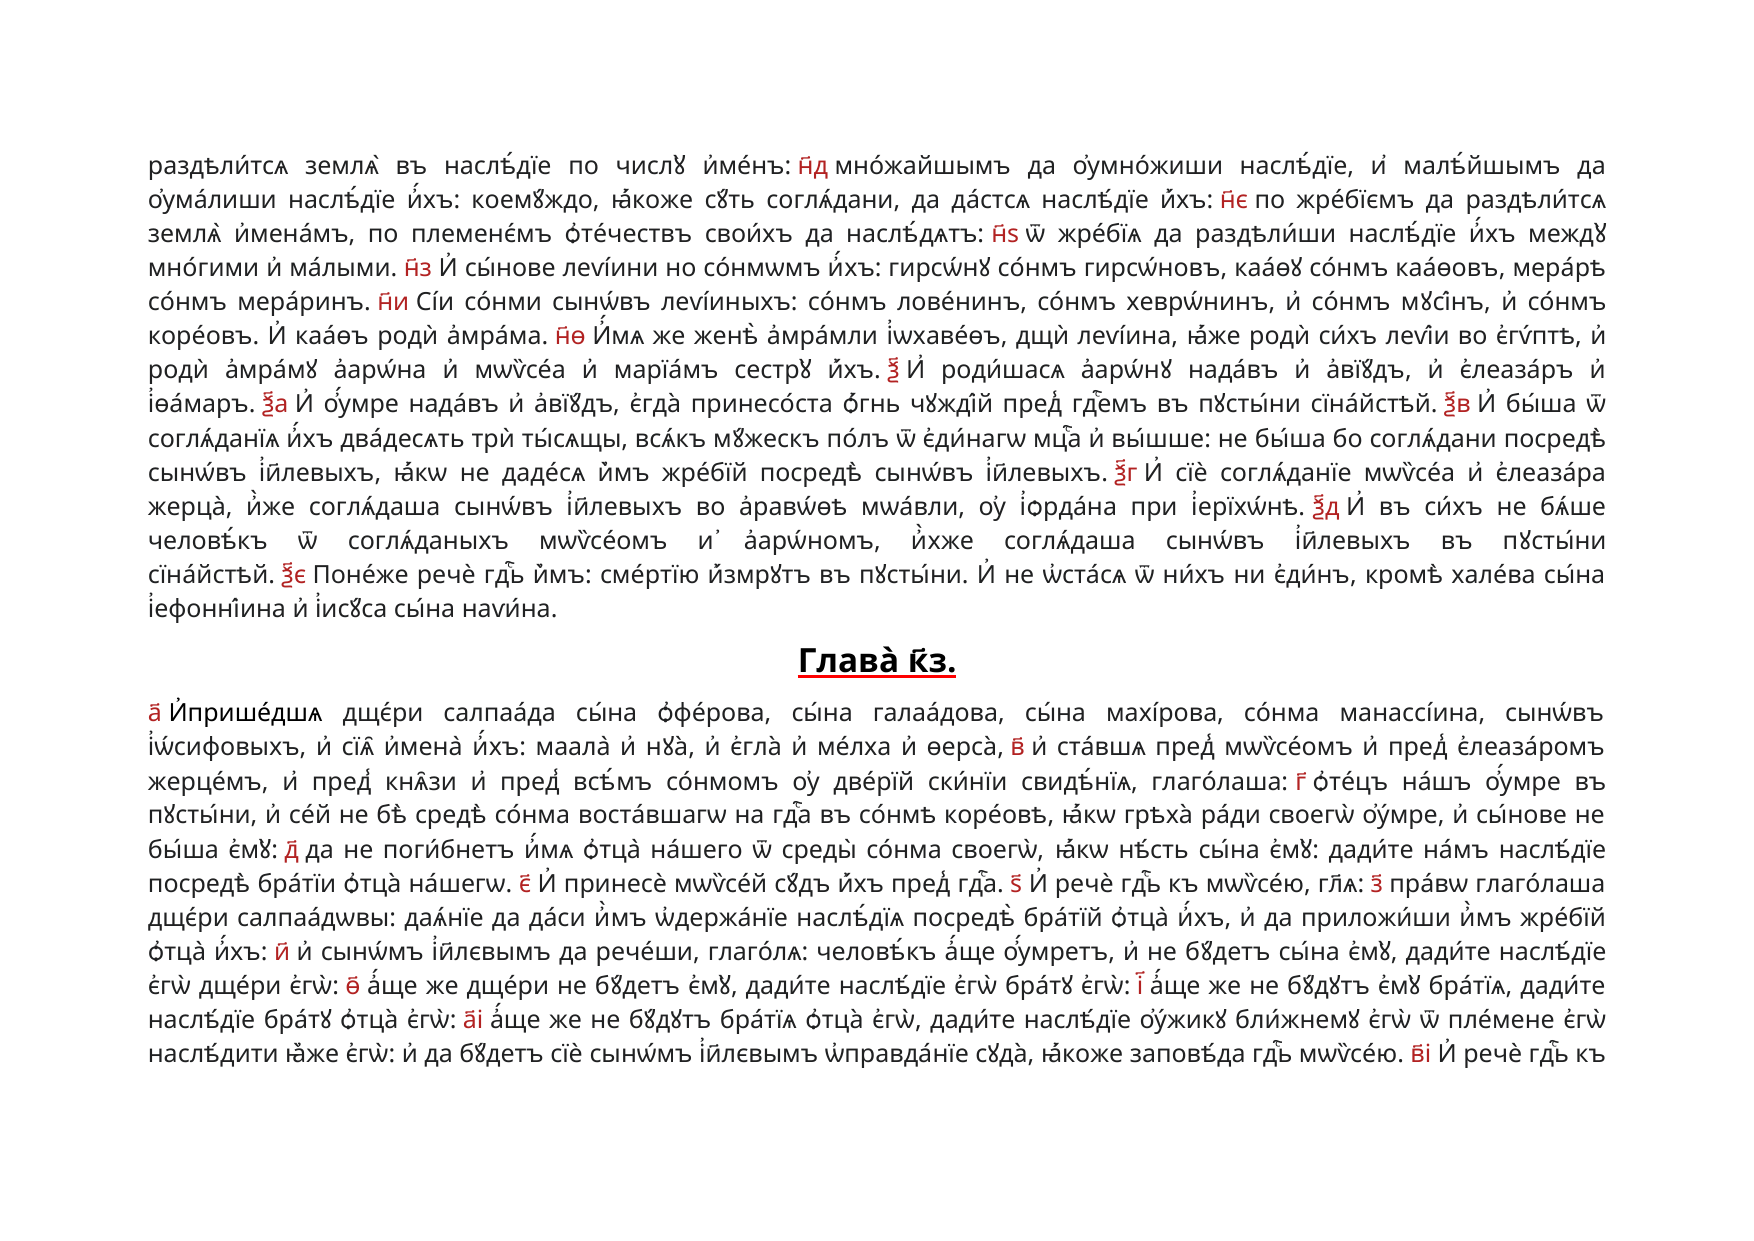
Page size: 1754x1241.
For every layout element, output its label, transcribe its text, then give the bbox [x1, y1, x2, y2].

text раздѣли́тсѧ землѧ̀ въ наслѣ́дїе по числꙋ̀ и҆ме́нъ: н҃д мно́жайшымъ да ѹ҆мно́жиши наслѣ́дїе, и҆ малѣ́йшымъ да ѹ҆ма́лиши наслѣ́дїе и҆́хъ: коемꙋ́ждо, ꙗ҆́коже сꙋ́ть соглѧ́дани, да да́стсѧ наслѣ́дїе и҆́хъ: н҃є по жре́бїємъ да раздѣли́тсѧ землѧ̀ и҆мена́мъ, по племенє́мъ ѻ҆те́чествъ свои́хъ да наслѣ́дѧтъ: н҃ѕ ѿ жре́бїѧ да раздѣли́ши наслѣ́дїе и҆́хъ междꙋ̀ мно́гими и҆ ма́лыми. н҃з И҆ сы́нове леѵі́ини но со́нмѡмъ и҆́хъ: гирсѡ́нꙋ со́нмъ гирсѡ́новъ, каа́ѳꙋ со́нмъ каа́ѳовъ, мера́рѣ со́нмъ мера́ринъ. н҃и Сі́и со́нми сынѡ́въ леѵі́иныхъ: со́нмъ лове́нинъ, со́нмъ хеврѡ́нинъ, и҆ со́нмъ мꙋсі́нъ, и҆ со́нмъ коре́овъ. И҆ каа́ѳъ родѝ а҆мра́ма. н҃ѳ И҆́мѧ же женѣ̀ а҆мра́мли і҆ѡхаве́ѳъ, дщѝ леѵі́ина, ꙗ҆́же родѝ си́хъ леѵі́и во є҆гѵ́птѣ, и҆ родѝ а҆мра́мꙋ а҆арѡ́на и҆ мѡѷсе́а и҆ марїа́мъ сестрꙋ̀ и҆́хъ. ѯ҃ И҆ роди́шасѧ а҆арѡ́нꙋ нада́въ и҆ а҆вїꙋ́дъ, и҆ є҆леаза́ръ и҆ і҆ѳа́маръ. ѯ҃а И҆ ѹ҆́мре нада́въ и҆ а҆вїꙋ́дъ, є҆гда̀ принесо́ста ѻ҆́гнь чꙋжді́й пред̾ гдⷭ҇емъ въ пꙋсты́ни сїна́йстѣй. ѯ҃в И҆ бы́ша ѿ соглѧ́данїѧ и҆́хъ два́десѧть трѝ ты́сѧщы, всѧ́къ мꙋ́жескъ по́лъ ѿ є҆ди́нагѡ мцⷭ҇а и҆ вы́шше: не бы́ша бо соглѧ́дани посредѣ̀ сынѡ́въ і҆и҃левыхъ, ꙗ҆́кѡ не даде́сѧ и҆̀мъ жре́бїй посредѣ̀ сынѡ́въ і҆и҃левыхъ. ѯ҃г И҆ сїѐ соглѧ́данїе мѡѷсе́а и҆ є҆леаза́ра жерца̀, и҆̀же соглѧ́даша сынѡ́въ і҆и҃левыхъ во а҆равѡ́ѳѣ мѡа́вли, ѹ҆ і҆ѻрда́на при і҆ерїхѡ́нѣ. ѯ҃д И҆ въ си́хъ не бѧ́ше человѣ́къ ѿ соглѧ́даныхъ мѡѷсе́омъ и҆ а҆арѡ́номъ, и҆̀хже соглѧ́даша сынѡ́въ і҆и҃левыхъ въ пꙋсты́ни сїна́йстѣй. ѯ҃є Поне́же речѐ гдⷭ҇ь и҆̀мъ: сме́ртїю и҆́змрꙋтъ въ пꙋсты́ни. И҆ не ѡ҆ста́сѧ ѿ ни́хъ ни є҆ди́нъ, кромѣ̀ хале́ва сы́на і҆ефонні́ина и҆ і҆исꙋ́са сы́на наѵи́на. [148, 148, 1606, 624]
text а҃ И҆прише́дшѧ дщє́ри салпаа́да сы́на ѻ҆фе́рова, сы́на галаа́дова, сы́на махі́рова, со́нма манассі́ина, сынѡ́въ і҆ѡ́сифовыхъ, и҆ сїѧ̑ и҆мена̀ и҆́хъ: маала̀ и҆ нꙋа̀, и҆ є҆гла̀ и҆ ме́лха и҆ ѳерса̀, в҃ и҆ ста́вшѧ пред̾ мѡѷсе́омъ и҆ пред̾ є҆леаза́ромъ жерце́мъ, и҆ пред̾ кнѧ̑зи и҆ пред̾ всѣ́мъ со́нмомъ ѹ҆ две́рїй ски́нїи свидѣ́нїѧ, глаго́лаша: г҃ ѻ҆те́цъ на́шъ ѹ҆́мре въ пꙋсты́ни, и҆ се́й не бѣ̀ средѣ̀ со́нма воста́вшагѡ на гдⷭ҇а въ со́нмѣ коре́овѣ, ꙗ҆́кѡ грѣха̀ ра́ди своегѡ̀ ѹ҆́мре, и҆ сы́нове не бы́ша є҆мꙋ̀: д҃ да не поги́бнетъ и҆́мѧ ѻ҆тца̀ на́шего ѿ среды̀ со́нма своегѡ̀, ꙗ҆́кѡ нѣ́сть сы́на є҆мꙋ̀: дади́те на́мъ наслѣ́дїе посредѣ̀ бра́тїи ѻ҆тца̀ на́шегѡ. є҃ И҆ принесѐ мѡѷсе́й сꙋ́дъ и҆́хъ пред̾ гдⷭ҇а. ѕ҃ И҆ речѐ гдⷭ҇ь къ мѡѷсе́ю, гл҃ѧ: з҃ пра́вѡ глаго́лаша дщє́ри салпаа́дѡвы: даѧ́нїе да да́си и҆̀мъ ѡ҆держа́нїе наслѣ́дїѧ посредѣ̀ бра́тїй ѻ҆тца̀ и҆́хъ, и҆ да приложи́ши и҆̀мъ жре́бїй ѻ҆тца̀ и҆́хъ: и҃ и҆ сынѡ́мъ і҆и҃лєвымъ да рече́ши, глаго́лѧ: человѣ́къ а҆́ще ѹ҆́мретъ, и҆ не бꙋ́детъ сы́на є҆мꙋ̀, дади́те наслѣ́дїе є҆гѡ̀ дще́ри є҆гѡ̀: ѳ҃ а҆́ще же дще́ри не бꙋ́детъ є҆мꙋ̀, дади́те наслѣ́дїе є҆гѡ̀ бра́тꙋ є҆гѡ̀: і҃ а҆́ще же не бꙋ́дꙋтъ є҆мꙋ̀ бра́тїѧ, дади́те наслѣ́дїе бра́тꙋ ѻ҆тца̀ є҆гѡ̀: а҃і а҆́ще же не бꙋ́дꙋтъ бра́тїѧ ѻ҆тца̀ є҆гѡ̀, дади́те наслѣ́дїе ѹ҆́жикꙋ бли́жнемꙋ є҆гѡ̀ ѿ пле́мене є҆гѡ̀ наслѣ́дити ꙗ҆̀же є҆гѡ̀: и҆ да бꙋ́детъ сїѐ сынѡ́мъ і҆и҃лєвымъ ѡ҆правда́нїе сꙋда̀, ꙗ҆́коже заповѣ́да гдⷭ҇ь мѡѷсе́ю. в҃і И҆ речѐ гдⷭ҇ь къ [148, 695, 1606, 1070]
text Глава̀ к҃з. [148, 637, 1606, 682]
